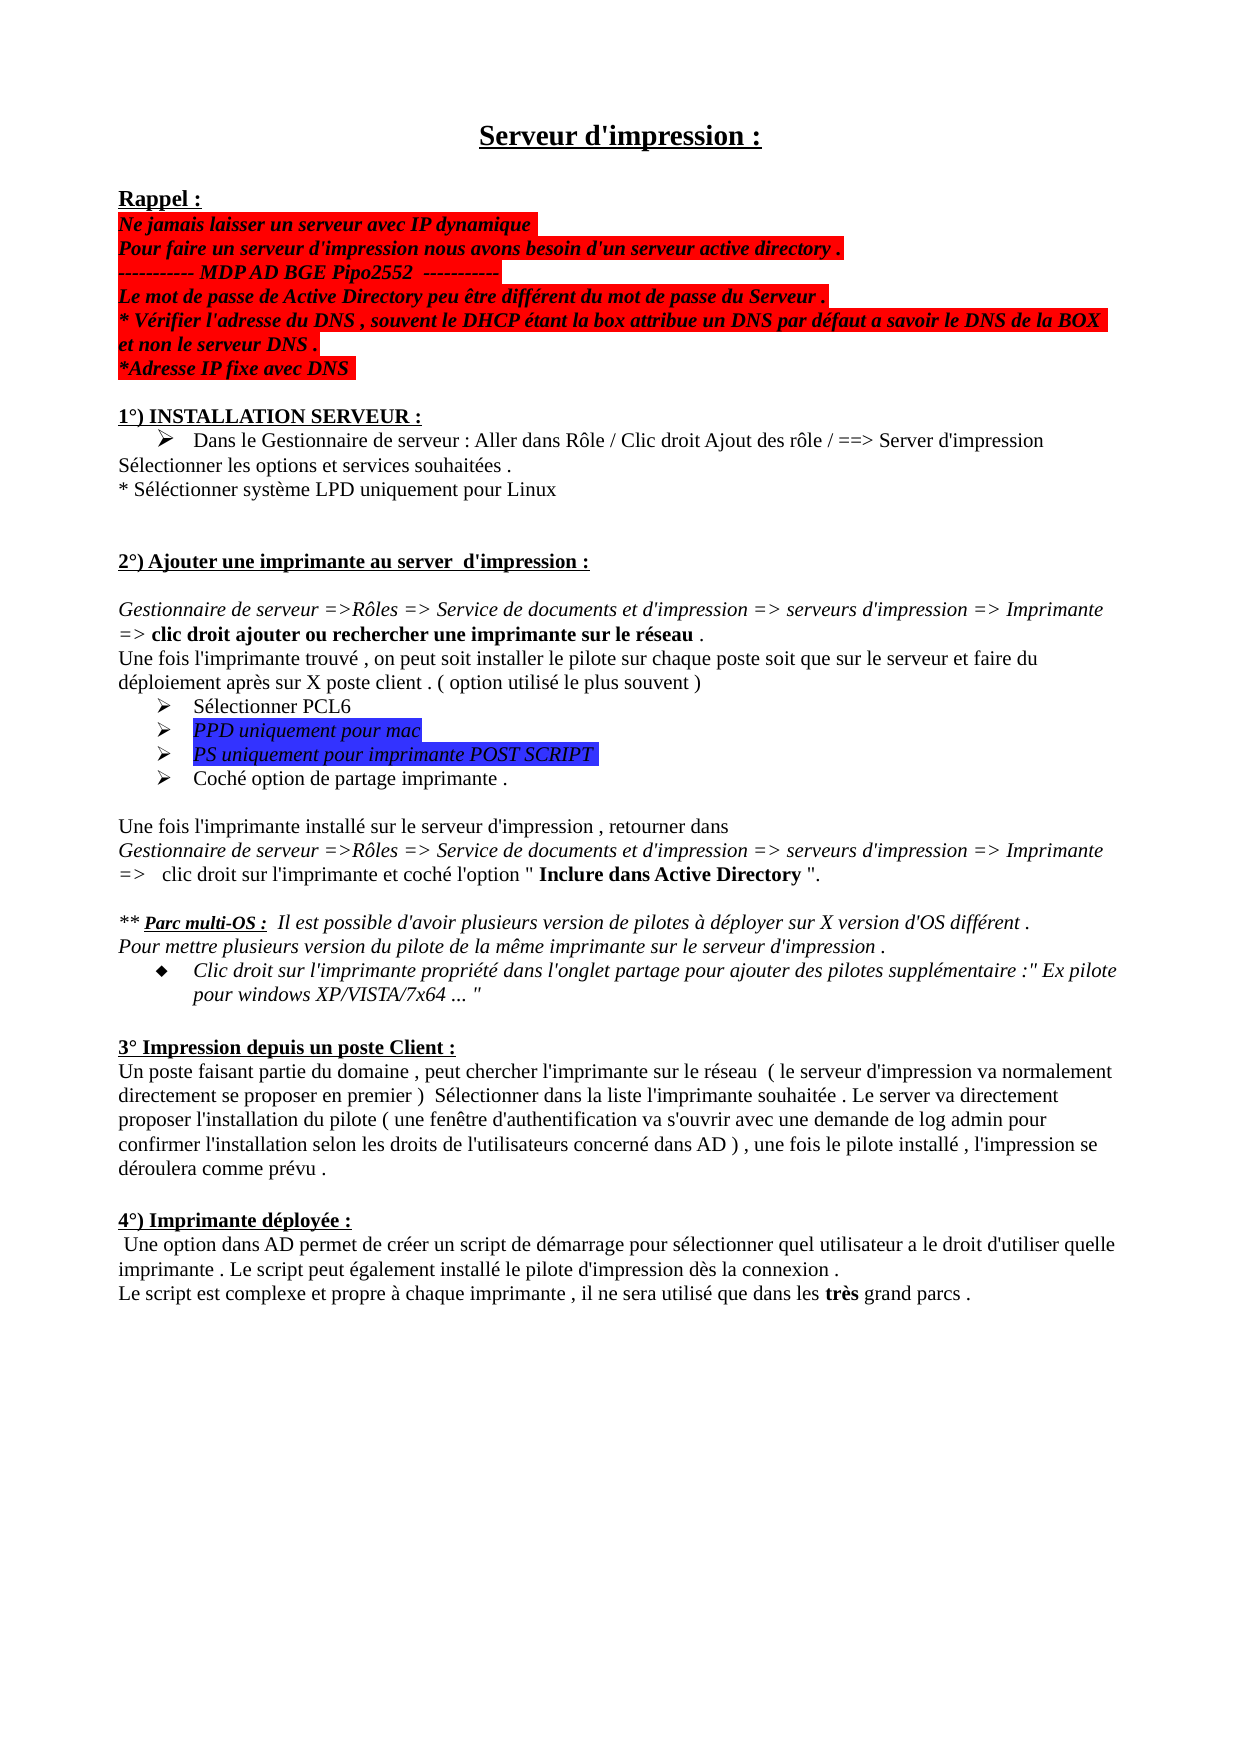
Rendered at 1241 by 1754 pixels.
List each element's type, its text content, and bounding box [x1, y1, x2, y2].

list Dans le Gestionnaire de serveur : Aller dans Rôle / Clic droit Ajout des rôle / ==> Server d'impression [156, 428, 1122, 453]
text Rappel : [118, 185, 1122, 212]
text 1°) INSTALLATION SERVEUR : [118, 404, 1122, 428]
text Une fois l'imprimante trouvé , on peut soit installer le pilote sur chaque poste soit que sur le serveur et faire du déploiement après sur X poste client . ( option utilisé le plus souvent ) [118, 646, 1122, 694]
text ----------- MDP AD BGE Pipo2552 ----------- [118, 260, 1122, 284]
text Gestionnaire de serveur =>Rôles => Service de documents et d'impression => serveurs d'impression => Imprimante => clic droit sur l'imprimante et coché l'option " Inclure dans Active Directory ". [118, 838, 1122, 886]
list Coché option de partage imprimante . [156, 766, 1122, 790]
text Pour mettre plusieurs version du pilote de la même imprimante sur le serveur d'impression . [118, 934, 1122, 958]
list PS uniquement pour imprimante POST SCRIPT [156, 742, 1122, 766]
text Le mot de passe de Active Directory peu être différent du mot de passe du Serveur . [118, 284, 1122, 308]
text Une fois l'imprimante installé sur le serveur d'impression , retourner dans [118, 814, 1122, 838]
list Clic droit sur l'imprimante propriété dans l'onglet partage pour ajouter des pilotes supplémentaire :" Ex pilote pour windows XP/VISTA/7x64 ... " [156, 958, 1122, 1006]
text 2°) Ajouter une imprimante au server d'impression : [118, 549, 1122, 573]
list Sélectionner PCL6 [156, 694, 1122, 718]
text Le script est complexe et propre à chaque imprimante , il ne sera utilisé que dans les très grand parcs . [118, 1281, 1122, 1304]
text Gestionnaire de serveur =>Rôles => Service de documents et d'impression => serveurs d'impression => Imprimante => clic droit ajouter ou rechercher une imprimante sur le réseau . [118, 597, 1122, 646]
text Une option dans AD permet de créer un script de démarrage pour sélectionner quel utilisateur a le droit d'utiliser quelle imprimante . Le script peut également installé le pilote d'impression dès la connexion . [118, 1232, 1122, 1281]
text * Séléctionner système LPD uniquement pour Linux [118, 477, 1122, 501]
text Ne jamais laisser un serveur avec IP dynamique [118, 212, 1122, 236]
text *Adresse IP fixe avec DNS [118, 356, 1122, 380]
text 3° Impression depuis un poste Client : [118, 1035, 1122, 1059]
text ** Parc multi-OS : Il est possible d'avoir plusieurs version de pilotes à déployer sur X version d'OS différent . [118, 910, 1122, 934]
text Serveur d'impression : [118, 118, 1122, 152]
text Pour faire un serveur d'impression nous avons besoin d'un serveur active directory . [118, 236, 1122, 260]
list PPD uniquement pour mac [156, 718, 1122, 742]
text 4°) Imprimante déployée : [118, 1208, 1122, 1232]
text * Vérifier l'adresse du DNS , souvent le DHCP étant la box attribue un DNS par défaut a savoir le DNS de la BOX et non le serveur DNS . [118, 308, 1122, 356]
text Un poste faisant partie du domaine , peut chercher l'imprimante sur le réseau ( le serveur d'impression va normalement directement se proposer en premier ) Sélectionner dans la liste l'imprimante souhaitée . Le server va directement proposer l'installation du pilote ( une fenêtre d'authentification va s'ouvrir avec une demande de log admin pour confirmer l'installation selon les droits de l'utilisateurs concerné dans AD ) , une fois le pilote installé , l'impression se déroulera comme prévu . [118, 1059, 1122, 1179]
text Sélectionner les options et services souhaitées . [118, 453, 1122, 477]
